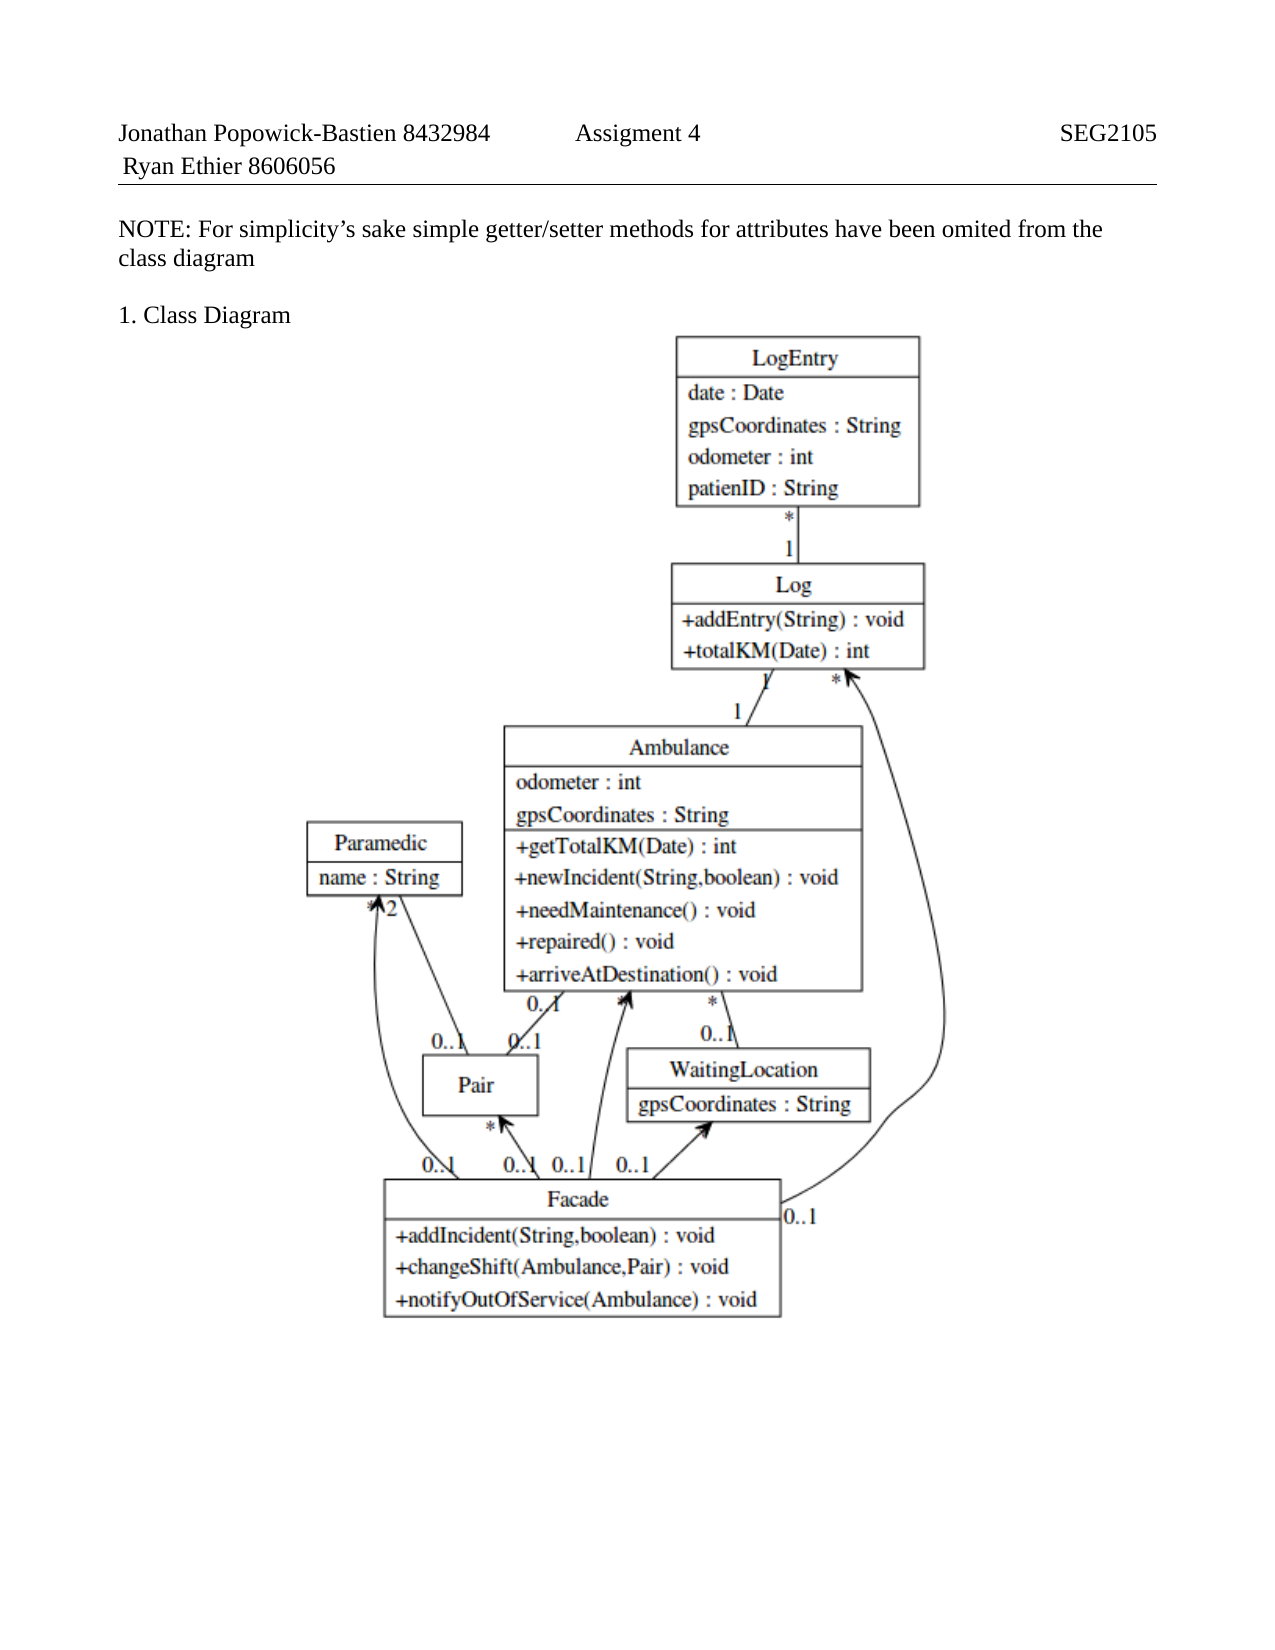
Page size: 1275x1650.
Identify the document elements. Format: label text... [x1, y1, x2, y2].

text 1. Class Diagram [118, 300, 1157, 329]
text NOTE: For simplicity’s sake simple getter/setter methods for attributes have been omited from the class diagram [118, 214, 1157, 271]
picture [302, 333, 956, 1329]
